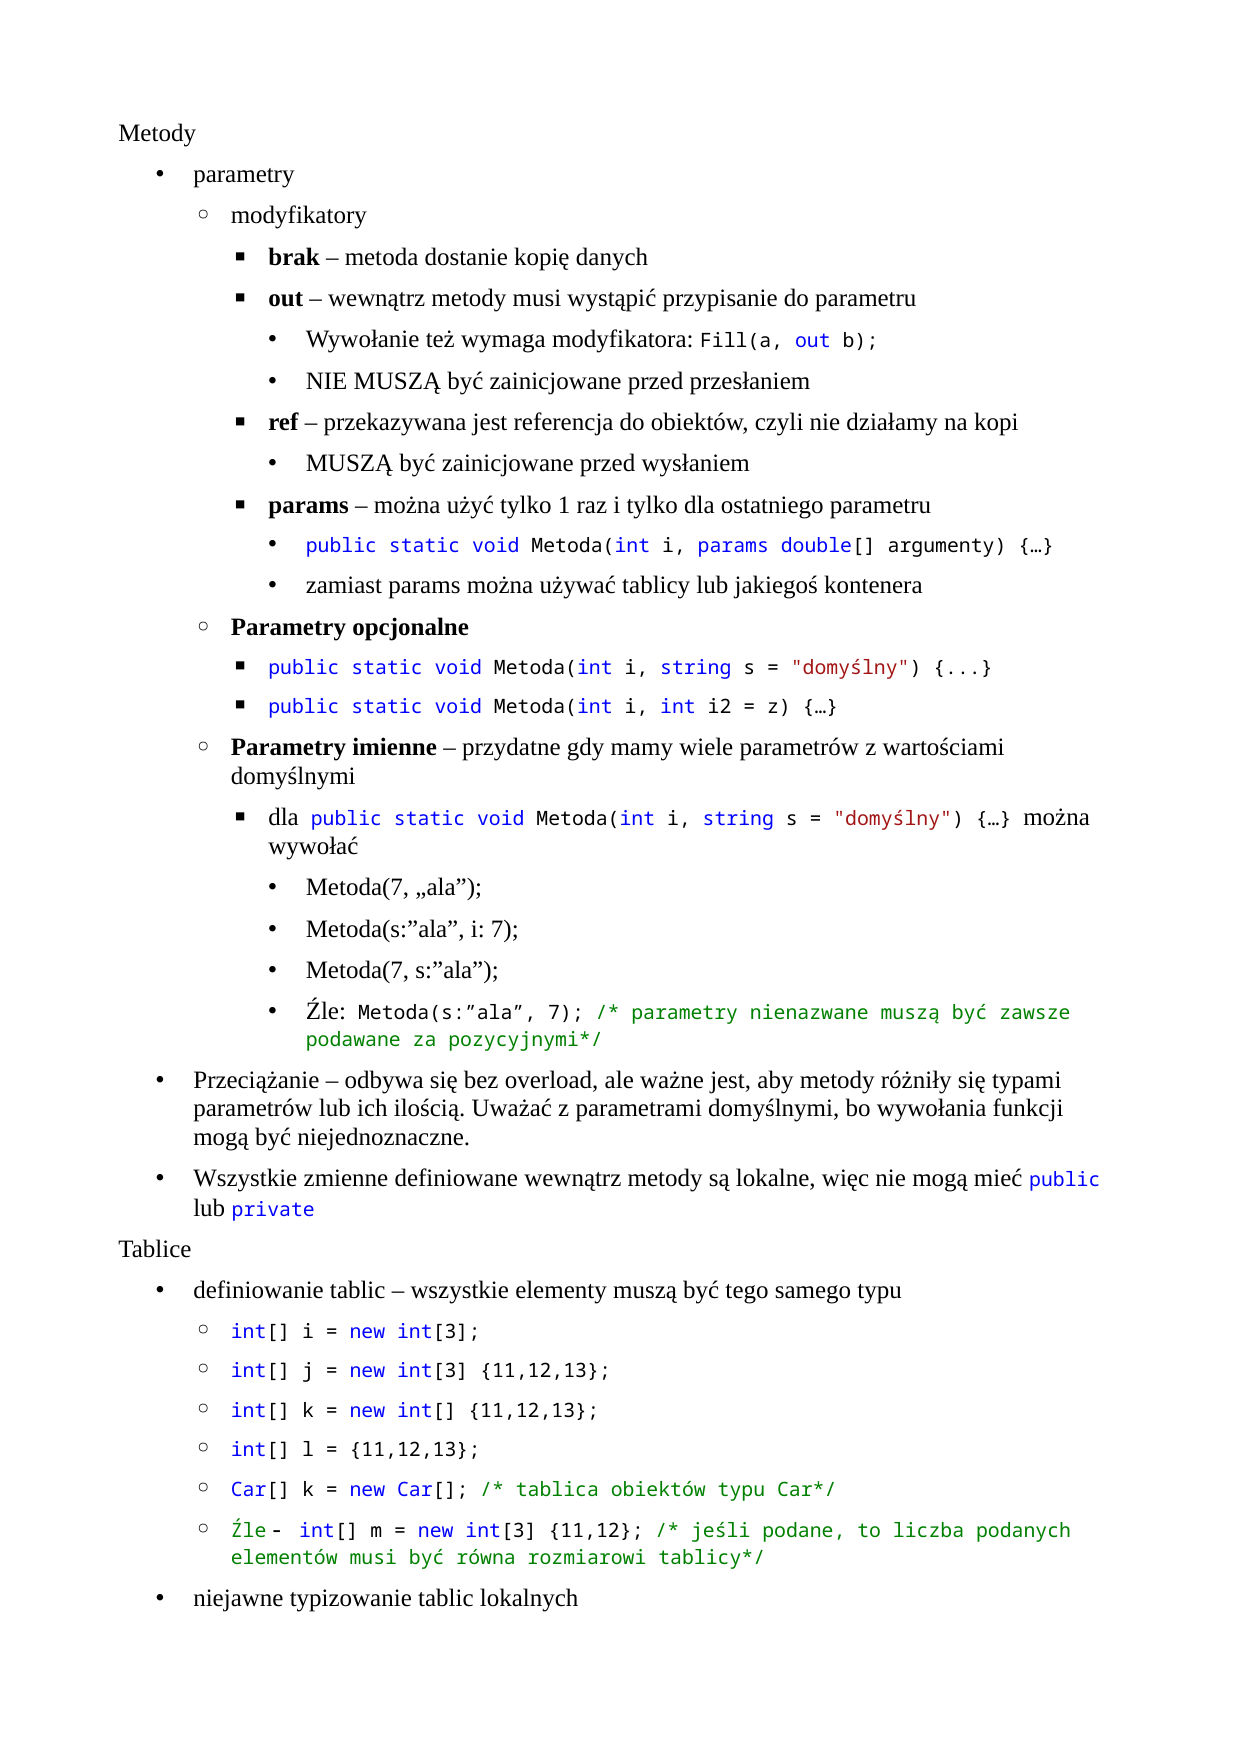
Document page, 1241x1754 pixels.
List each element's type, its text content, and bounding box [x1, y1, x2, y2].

list dla public static void Metoda(int i, string s = "domyślny") {…} można wywołać [231, 802, 1122, 860]
list public static void Metoda(int i, int i2 = z) {…} [231, 692, 1122, 719]
list public static void Metoda(int i, params double[] argumenty) {…} [268, 531, 1122, 558]
list out – wewnątrz metody musi wystąpić przypisanie do parametru [231, 283, 1122, 312]
list Parametry imienne – przydatne gdy mamy wiele parametrów z wartościami domyślnymi [193, 732, 1122, 789]
list Metoda(s:”ala”, i: 7); [268, 914, 1122, 942]
list MUSZĄ być zainicjowane przed wysłaniem [268, 448, 1122, 477]
list Przeciążanie – odbywa się bez overload, ale ważne jest, aby metody różniły się typami parametrów lub ich ilością. Uważać z parametrami domyślnymi, bo wywołania funkcji mogą być niejednoznaczne. [156, 1065, 1122, 1151]
list Car[] k = new Car[]; /* tablica obiektów typu Car*/ [193, 1475, 1122, 1502]
list int[] i = new int[3]; [193, 1317, 1122, 1344]
list Wywołanie też wymaga modyfikatora: Fill(a, out b); [268, 324, 1122, 353]
list definiowanie tablic – wszystkie elementy muszą być tego samego typu [156, 1276, 1122, 1304]
list Metoda(7, „ala”); [268, 872, 1122, 901]
list modyfikatory [193, 201, 1122, 229]
list Wszystkie zmienne definiowane wewnątrz metody są lokalne, więc nie mogą mieć public lub private [156, 1163, 1122, 1222]
list Źle - int[] m = new int[3] {11,12}; /* jeśli podane, to liczba podanych elementów musi być równa rozmiarowi tablicy*/ [193, 1514, 1122, 1570]
list params – można użyć tylko 1 raz i tylko dla ostatniego parametru [231, 490, 1122, 518]
list brak – metoda dostanie kopię danych [231, 242, 1122, 271]
list zamiast params można używać tablicy lub jakiegoś kontenera [268, 571, 1122, 599]
list parametry [156, 159, 1122, 188]
list Metoda(7, s:”ala”); [268, 955, 1122, 984]
list NIE MUSZĄ być zainicjowane przed przesłaniem [268, 366, 1122, 395]
list Źle: Metoda(s:”ala”, 7); /* parametry nienazwane muszą być zawsze podawane za pozycyjnymi*/ [268, 996, 1122, 1052]
list ref – przekazywana jest referencja do obiektów, czyli nie działamy na kopi [231, 407, 1122, 436]
text Metody [118, 118, 1122, 147]
text Tablice [118, 1234, 1122, 1263]
list public static void Metoda(int i, string s = "domyślny") {...} [231, 653, 1122, 680]
list int[] j = new int[3] {11,12,13}; [193, 1356, 1122, 1383]
list Parametry opcjonalne [193, 612, 1122, 641]
list int[] k = new int[] {11,12,13}; [193, 1396, 1122, 1423]
list int[] l = {11,12,13}; [193, 1435, 1122, 1462]
list niejawne typizowanie tablic lokalnych [156, 1583, 1122, 1612]
